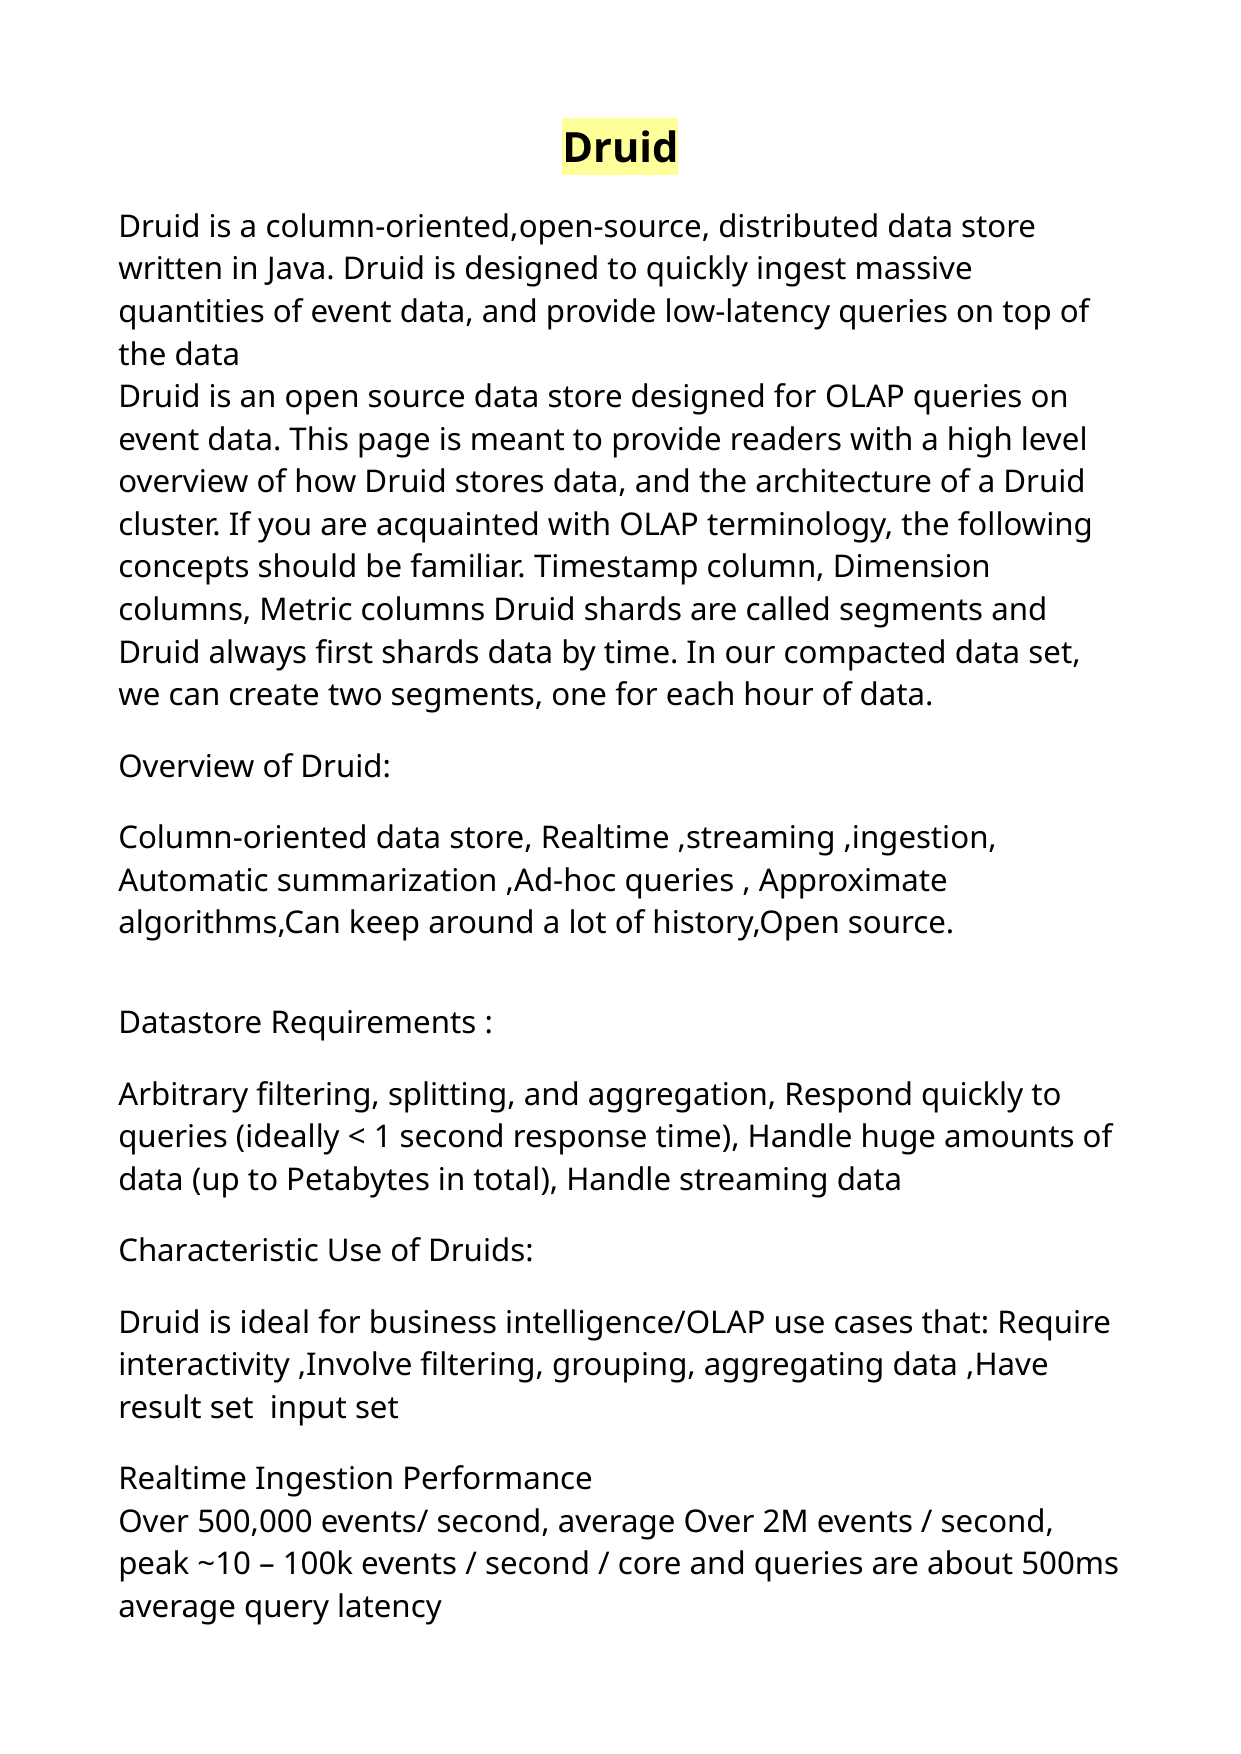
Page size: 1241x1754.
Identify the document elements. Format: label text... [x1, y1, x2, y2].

text Druid is a column-oriented,open-source, distributed data store written in Java. Druid is designed to quickly ingest massive quantities of event data, and provide low-latency queries on top of the data [118, 204, 1122, 374]
text Arbitrary filtering, splitting, and aggregation, Respond quickly to queries (ideally < 1 second response time), Handle huge amounts of data (up to Petabytes in total), Handle streaming data [118, 1072, 1122, 1199]
text Datastore Requirements : [118, 1000, 1122, 1043]
text Overview of Druid: [118, 744, 1122, 786]
text Column-oriented data store, Realtime ,streaming ,ingestion, Automatic summarization ,Ad-hoc queries , Approximate algorithms,Can keep around a lot of history,Open source. [118, 815, 1122, 943]
text Realtime Ingestion Performance [118, 1456, 1122, 1499]
text Druid [118, 118, 1122, 175]
text Druid is ideal for business intelligence/OLAP use cases that: Require interactivity ,Involve filtering, grouping, aggregating data ,Have result set input set [118, 1299, 1122, 1427]
text Characteristic Use of Druids: [118, 1228, 1122, 1271]
text Druid is an open source data store designed for OLAP queries on event data. This page is meant to provide readers with a high level overview of how Druid stores data, and the architecture of a Druid cluster. If you are acquainted with OLAP terminology, the following concepts should be familiar. Timestamp column, Dimension columns, Metric columns Druid shards are called segments and Druid always first shards data by time. In our compacted data set, we can create two segments, one for each hour of data. [118, 374, 1122, 715]
text Over 500,000 events/ second, average Over 2M events / second, peak ~10 – 100k events / second / core and queries are about 500ms average query latency [118, 1499, 1122, 1627]
